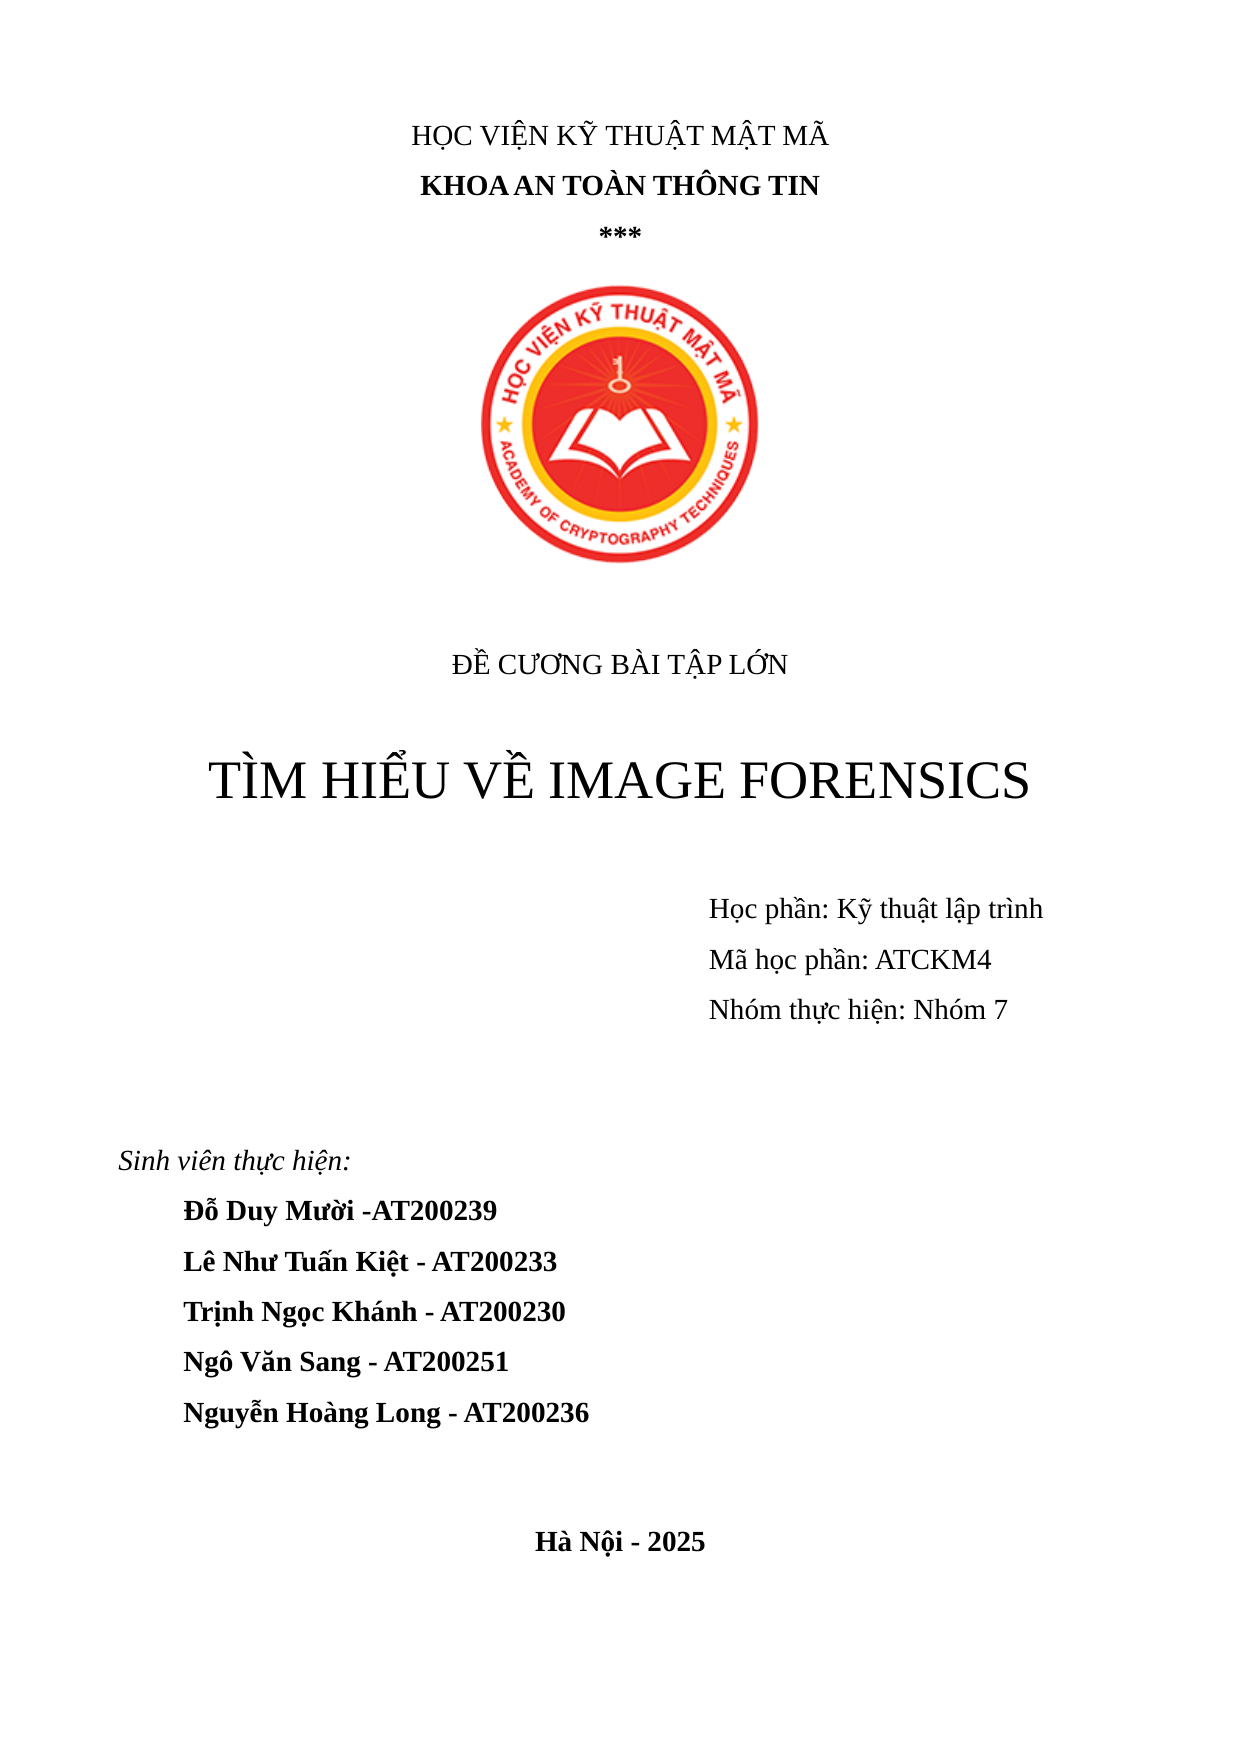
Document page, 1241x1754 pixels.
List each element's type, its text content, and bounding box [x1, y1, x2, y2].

text Ngô Văn Sang - AT200251 [118, 1344, 1122, 1378]
text HỌC VIỆN KỸ THUẬT MẬT MÃ [118, 118, 1122, 152]
text TÌM HIỂU VỀ IMAGE FORENSICS [118, 748, 1122, 810]
text Lê Như Tuấn Kiệt - AT200233 [118, 1244, 1122, 1277]
text Nguyễn Hoàng Long - AT200236 [118, 1395, 1122, 1428]
text Mã học phần: ATCKM4 [118, 942, 1122, 976]
text Nhóm thực hiện: Nhóm 7 [118, 992, 1122, 1026]
text Sinh viên thực hiện: [118, 1143, 1122, 1177]
text ĐỀ CƯƠNG BÀI TẬP LỚN [118, 647, 1122, 681]
text Trịnh Ngọc Khánh - AT200230 [118, 1294, 1122, 1328]
text KHOA AN TOÀN THÔNG TIN [118, 168, 1122, 202]
text Hà Nội - 2025 [118, 1524, 1122, 1558]
text Đỗ Duy Mười -AT200239 [118, 1193, 1122, 1227]
text *** [118, 219, 1122, 252]
text Học phần: Kỹ thuật lập trình [118, 892, 1122, 925]
picture [464, 269, 776, 581]
